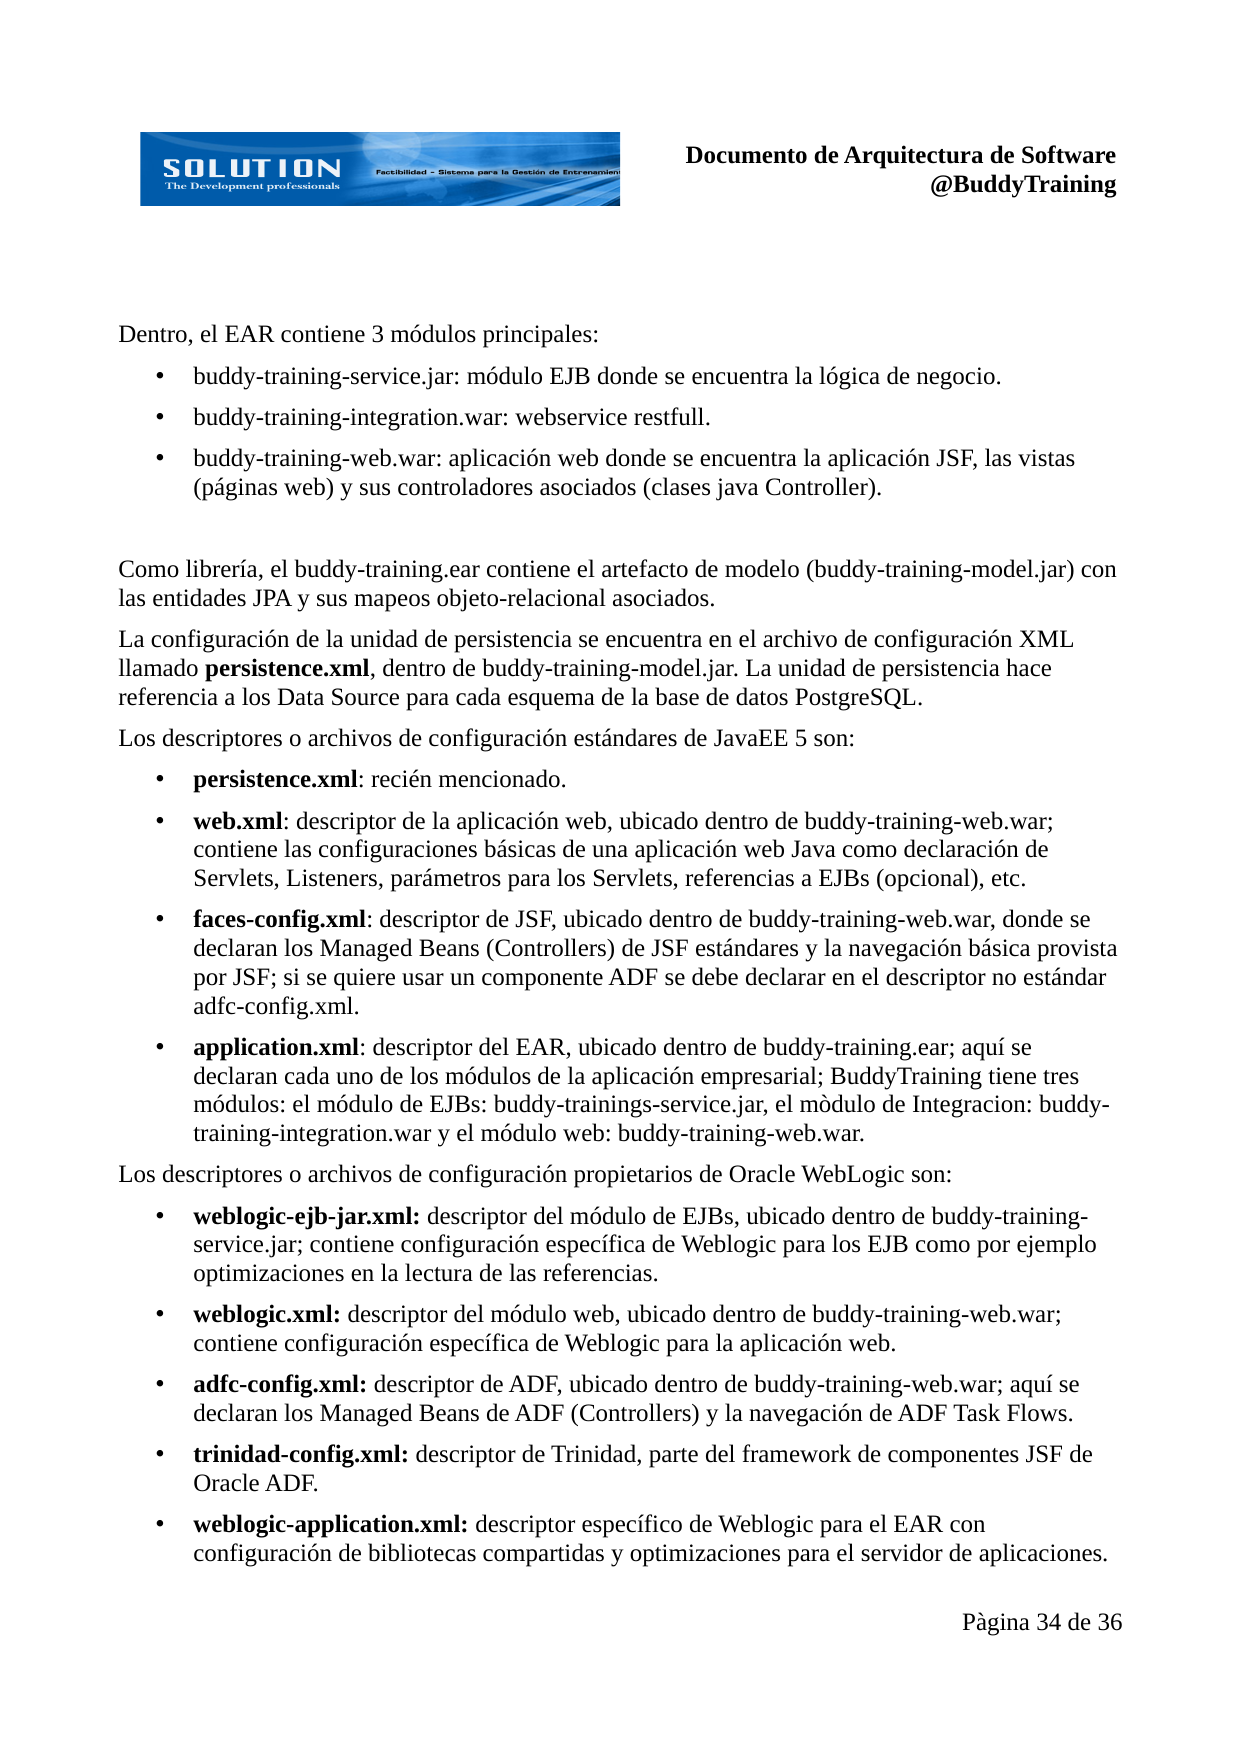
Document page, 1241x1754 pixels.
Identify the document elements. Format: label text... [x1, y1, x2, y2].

list adfc-config.xml: descriptor de ADF, ubicado dentro de buddy-training-web.war; aquí se declaran los Managed Beans de ADF (Controllers) y la navegación de ADF Task Flows. [156, 1369, 1122, 1427]
text Los descriptores o archivos de configuración estándares de JavaEE 5 son: [118, 723, 1122, 752]
list buddy-training-service.jar: módulo EJB donde se encuentra la lógica de negocio. [156, 361, 1122, 389]
list faces-config.xml: descriptor de JSF, ubicado dentro de buddy-training-web.war, donde se declaran los Managed Beans (Controllers) de JSF estándares y la navegación básica provista por JSF; si se quiere usar un componente ADF se debe declarar en el descriptor no estándar adfc-config.xml. [156, 904, 1122, 1019]
list buddy-training-integration.war: webservice restfull. [156, 402, 1122, 431]
list weblogic-ejb-jar.xml: descriptor del módulo de EJBs, ubicado dentro de buddy-training-service.jar; contiene configuración específica de Weblogic para los EJB como por ejemplo optimizaciones en la lectura de las referencias. [156, 1201, 1122, 1287]
text Dentro, el EAR contiene 3 módulos principales: [118, 319, 1122, 348]
list weblogic.xml: descriptor del módulo web, ubicado dentro de buddy-training-web.war; contiene configuración específica de Weblogic para la aplicación web. [156, 1299, 1122, 1357]
list weblogic-application.xml: descriptor específico de Weblogic para el EAR con configuración de bibliotecas compartidas y optimizaciones para el servidor de aplicaciones. [156, 1509, 1122, 1567]
list buddy-training-web.war: aplicación web donde se encuentra la aplicación JSF, las vistas (páginas web) y sus controladores asociados (clases java Controller). [156, 443, 1122, 501]
list application.xml: descriptor del EAR, ubicado dentro de buddy-training.ear; aquí se declaran cada uno de los módulos de la aplicación empresarial; BuddyTraining tiene tres módulos: el módulo de EJBs: buddy-trainings-service.jar, el mòdulo de Integracion: buddy-training-integration.war y el módulo web: buddy-training-web.war. [156, 1032, 1122, 1147]
list persistence.xml: recién mencionado. [156, 764, 1122, 793]
text La configuración de la unidad de persistencia se encuentra en el archivo de configuración XML llamado persistence.xml, dentro de buddy-training-model.jar. La unidad de persistencia hace referencia a los Data Source para cada esquema de la base de datos PostgreSQL. [118, 624, 1122, 711]
list web.xml: descriptor de la aplicación web, ubicado dentro de buddy-training-web.war; contiene las configuraciones básicas de una aplicación web Java como declaración de Servlets, Listeners, parámetros para los Servlets, referencias a EJBs (opcional), etc. [156, 806, 1122, 892]
list trinidad-config.xml: descriptor de Trinidad, parte del framework de componentes JSF de Oracle ADF. [156, 1439, 1122, 1497]
text Como librería, el buddy-training.ear contiene el artefacto de modelo (buddy-training-model.jar) con las entidades JPA y sus mapeos objeto-relacional asociados. [118, 554, 1122, 612]
text Los descriptores o archivos de configuración propietarios de Oracle WebLogic son: [118, 1159, 1122, 1188]
picture [140, 132, 621, 206]
